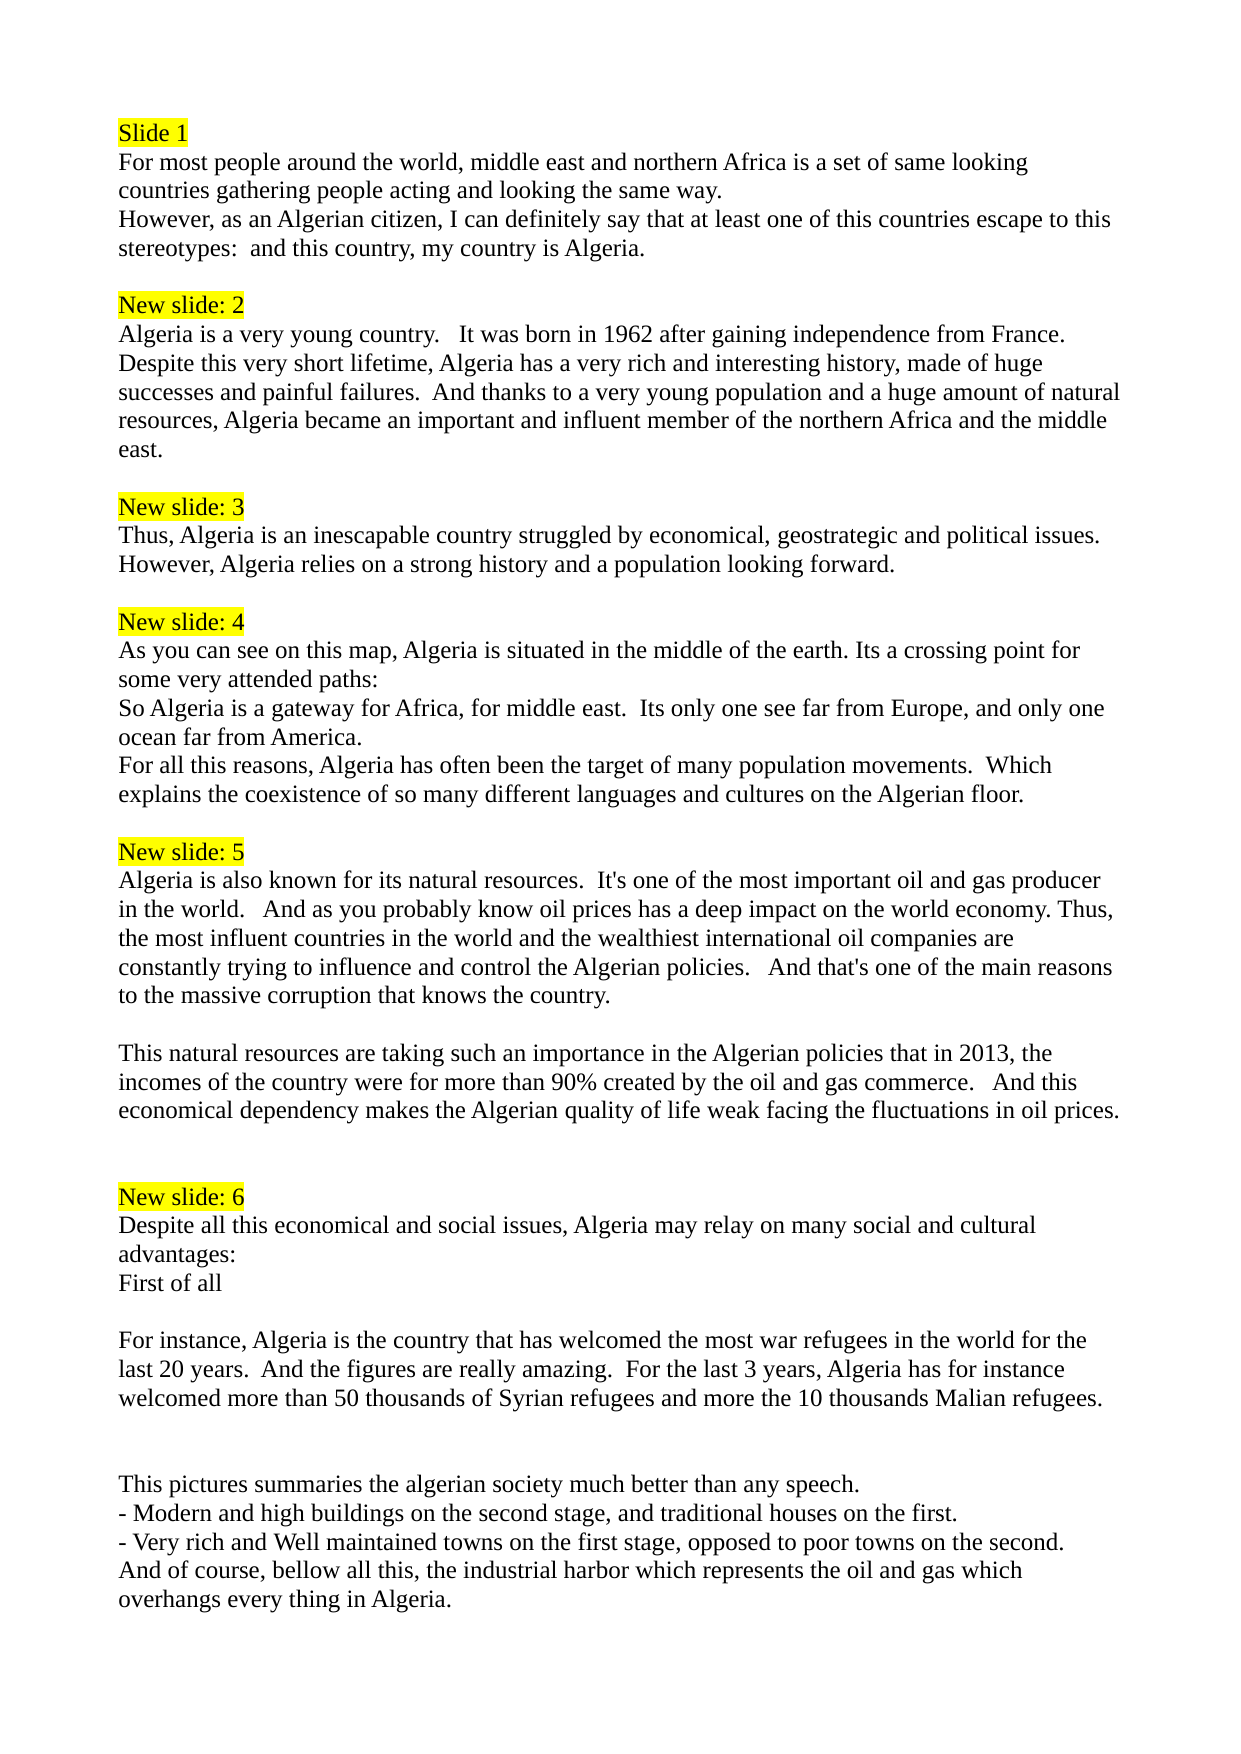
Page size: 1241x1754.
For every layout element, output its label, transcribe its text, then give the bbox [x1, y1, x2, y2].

text New slide: 3 [118, 492, 1122, 521]
text However, Algeria relies on a strong history and a population looking forward. [118, 549, 1122, 578]
text - Modern and high buildings on the second stage, and traditional houses on the first. [118, 1498, 1122, 1527]
text This pictures summaries the algerian society much better than any speech. [118, 1469, 1122, 1498]
text New slide: 2 [118, 291, 1122, 319]
text Algeria is a very young country. It was born in 1962 after gaining independence from France. [118, 319, 1122, 348]
text However, as an Algerian citizen, I can definitely say that at least one of this countries escape to this stereotypes: and this country, my country is Algeria. [118, 204, 1122, 262]
text Thus, Algeria is an inescapable country struggled by economical, geostrategic and political issues. [118, 521, 1122, 549]
text Despite all this economical and social issues, Algeria may relay on many social and cultural advantages: [118, 1211, 1122, 1268]
text For all this reasons, Algeria has often been the target of many population movements. Which explains the coexistence of so many different languages and cultures on the Algerian floor. [118, 751, 1122, 808]
text Despite this very short lifetime, Algeria has a very rich and interesting history, made of huge successes and painful failures. And thanks to a very young population and a huge amount of natural resources, Algeria became an important and influent member of the northern Africa and the middle east. [118, 348, 1122, 463]
text For most people around the world, middle east and northern Africa is a set of same looking countries gathering people acting and looking the same way. [118, 147, 1122, 204]
text This natural resources are taking such an importance in the Algerian policies that in 2013, the incomes of the country were for more than 90% created by the oil and gas commerce. And this economical dependency makes the Algerian quality of life weak facing the fluctuations in oil prices. [118, 1038, 1122, 1124]
text Slide 1 [118, 118, 1122, 147]
text And of course, bellow all this, the industrial harbor which represents the oil and gas which overhangs every thing in Algeria. [118, 1556, 1122, 1613]
text Algeria is also known for its natural resources. It's one of the most important oil and gas producer in the world. And as you probably know oil prices has a deep impact on the world economy. Thus, the most influent countries in the world and the wealthiest international oil companies are constantly trying to influence and control the Algerian policies. And that's one of the main reasons to the massive corruption that knows the country. [118, 866, 1122, 1009]
text For instance, Algeria is the country that has welcomed the most war refugees in the world for the last 20 years. And the figures are really amazing. For the last 3 years, Algeria has for instance welcomed more than 50 thousands of Syrian refugees and more the 10 thousands Malian refugees. [118, 1326, 1122, 1412]
text First of all [118, 1268, 1122, 1297]
text - Very rich and Well maintained towns on the first stage, opposed to poor towns on the second. [118, 1527, 1122, 1556]
text New slide: 4 [118, 607, 1122, 636]
text New slide: 5 [118, 837, 1122, 866]
text As you can see on this map, Algeria is situated in the middle of the earth. Its a crossing point for some very attended paths: [118, 636, 1122, 693]
text So Algeria is a gateway for Africa, for middle east. Its only one see far from Europe, and only one ocean far from America. [118, 693, 1122, 751]
text New slide: 6 [118, 1182, 1122, 1211]
